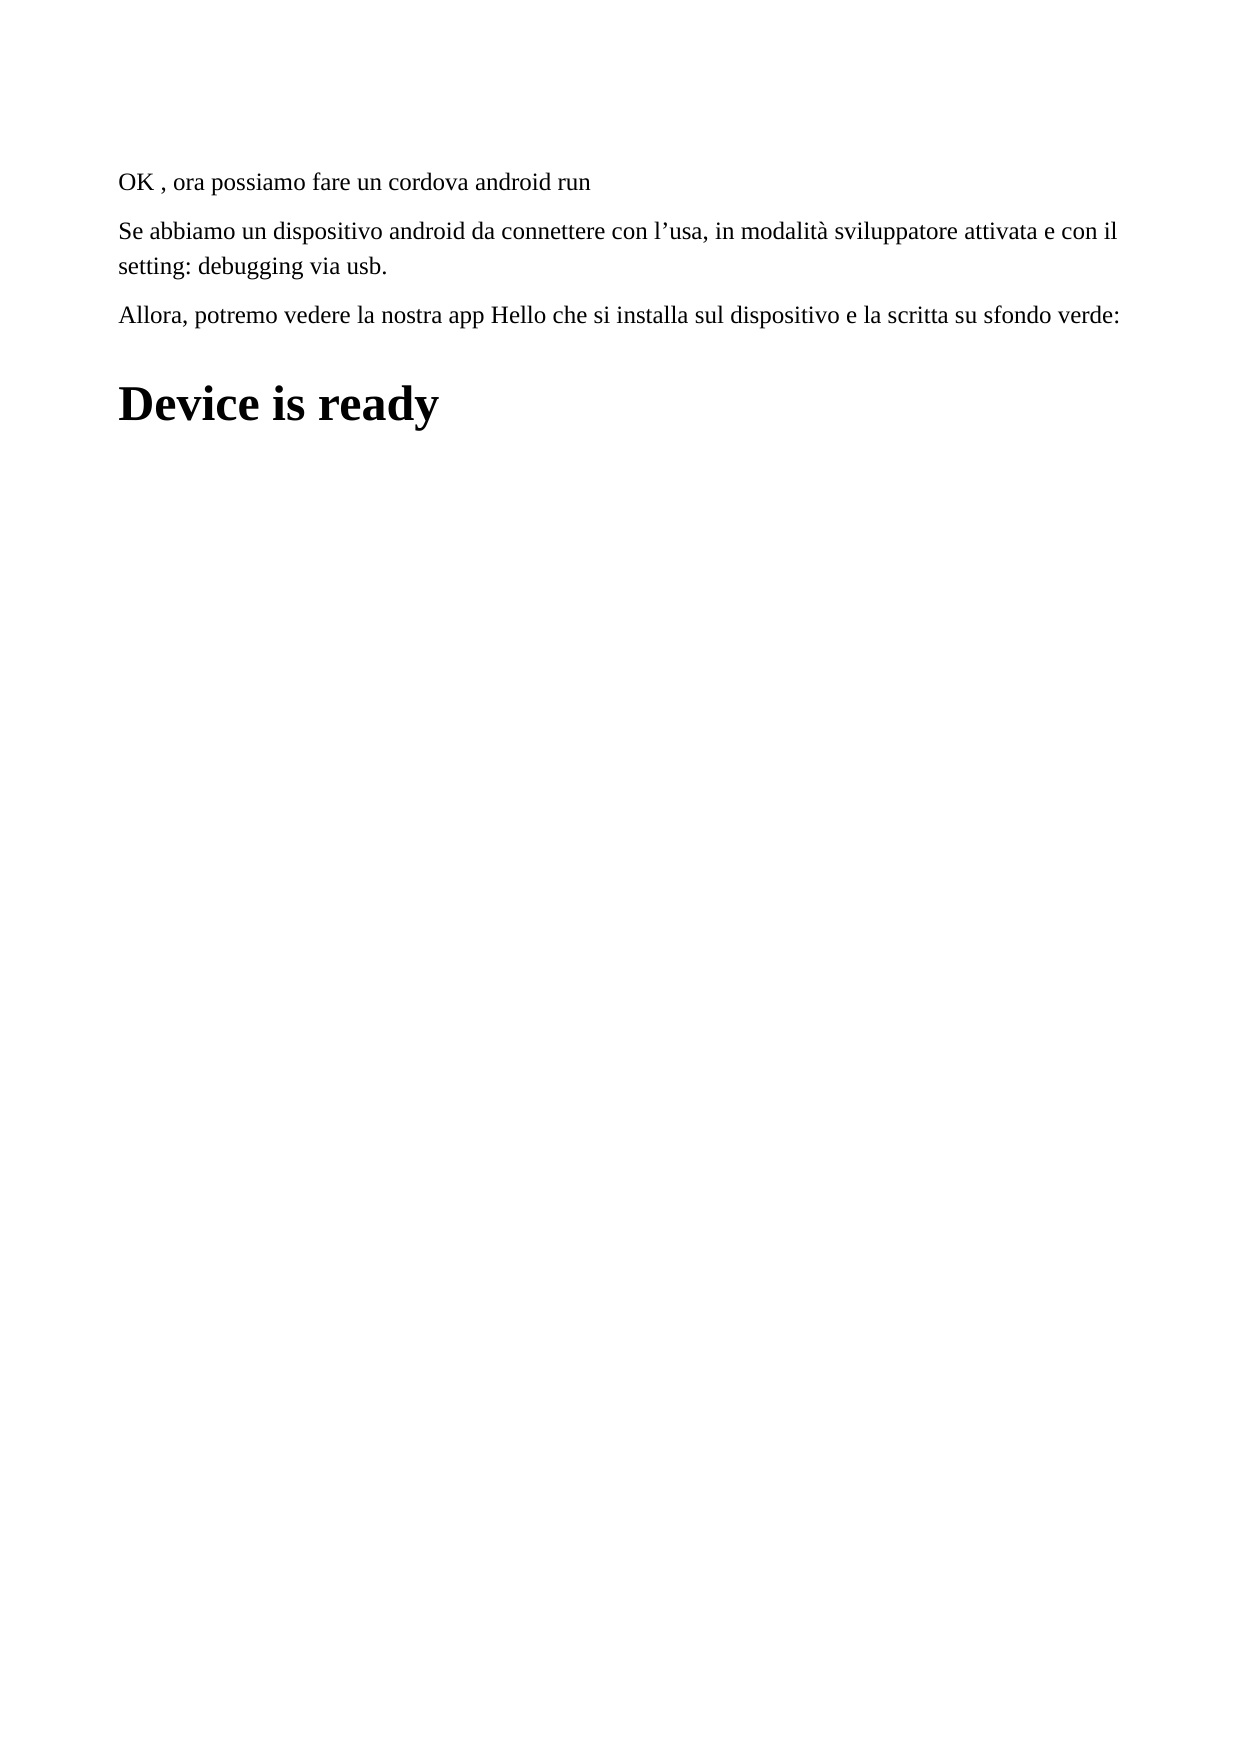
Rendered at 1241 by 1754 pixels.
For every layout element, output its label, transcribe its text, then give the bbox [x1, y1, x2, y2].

text OK , ora possiamo fare un cordova android run [118, 167, 1122, 196]
subtitle Device is ready [118, 374, 1122, 431]
text Allora, potremo vedere la nostra app Hello che si installa sul dispositivo e la scritta su sfondo verde: [118, 300, 1122, 328]
text Se abbiamo un dispositivo android da connettere con l’usa, in modalità sviluppatore attivata e con il setting: debugging via usb. [118, 216, 1122, 279]
